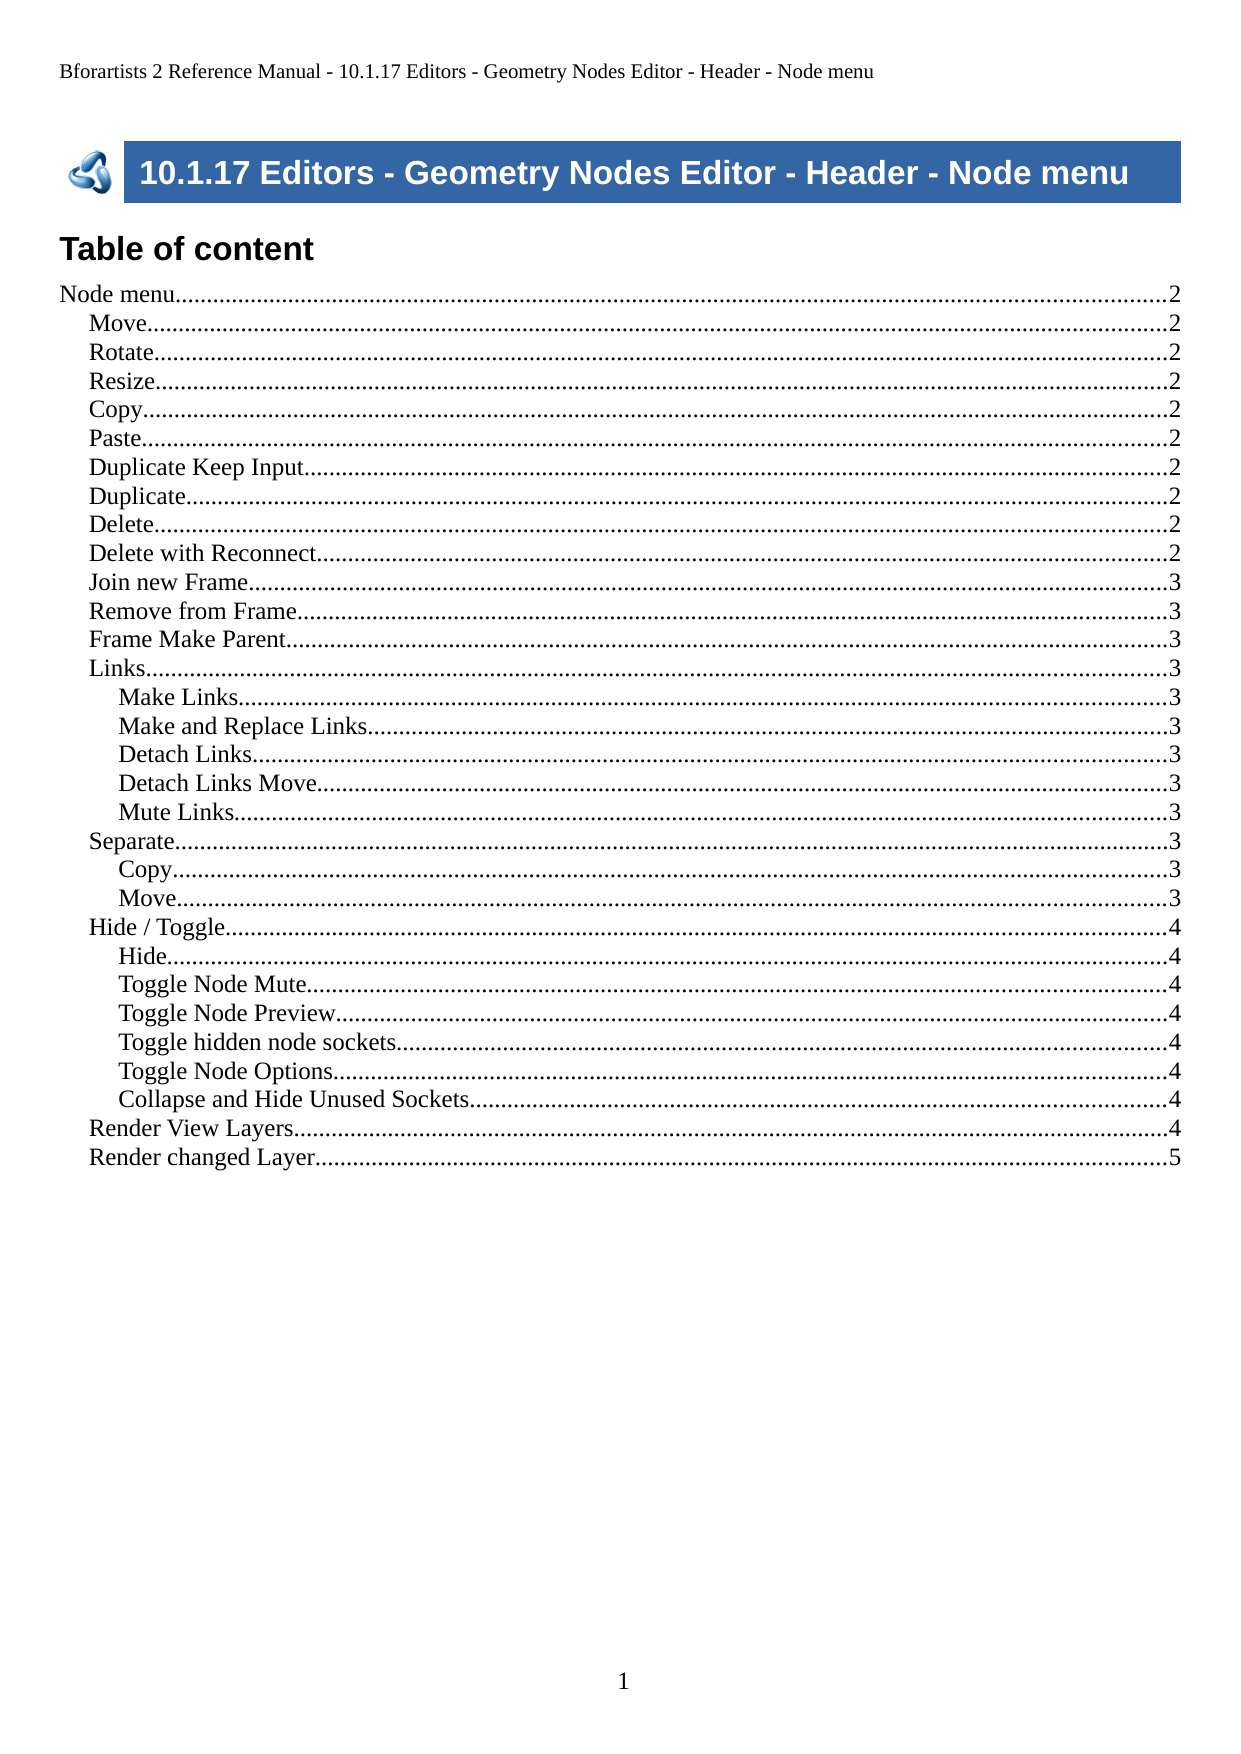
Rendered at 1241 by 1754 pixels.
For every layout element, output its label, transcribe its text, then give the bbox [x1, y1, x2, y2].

picture [65, 147, 114, 197]
text Paste 2 [88, 423, 1181, 452]
text Copy 3 [118, 854, 1181, 883]
text Hide / Toggle 4 [88, 912, 1181, 941]
text Toggle Node Options 4 [118, 1056, 1181, 1084]
table_header 10.1.17 Editors - Geometry Nodes Editor - Header - Node menu [124, 141, 1181, 203]
text Duplicate 2 [88, 481, 1181, 509]
text Render View Layers 4 [88, 1113, 1181, 1142]
subtitle Table of content [59, 228, 1181, 267]
text Make Links 3 [118, 682, 1181, 711]
text Frame Make Parent 3 [88, 624, 1181, 653]
text Make and Replace Links 3 [118, 711, 1181, 739]
text Toggle hidden node sockets 4 [118, 1027, 1181, 1056]
text Mute Links 3 [118, 797, 1181, 826]
text Copy 2 [88, 394, 1181, 423]
text Delete with Reconnect 2 [88, 538, 1181, 567]
text Remove from Frame 3 [88, 596, 1181, 624]
text Move 3 [118, 883, 1181, 912]
text Node menu 2 [59, 279, 1181, 308]
text Detach Links Move 3 [118, 768, 1181, 797]
text Join new Frame 3 [88, 567, 1181, 596]
text Toggle Node Preview 4 [118, 998, 1181, 1027]
text Toggle Node Mute 4 [118, 969, 1181, 998]
text Render changed Layer 5 [88, 1142, 1181, 1171]
text Detach Links 3 [118, 739, 1181, 768]
text Links 3 [88, 653, 1181, 682]
text Delete 2 [88, 509, 1181, 538]
text Separate 3 [88, 826, 1181, 854]
text Collapse and Hide Unused Sockets 4 [118, 1084, 1181, 1113]
text Move 2 [88, 308, 1181, 337]
text Resize 2 [88, 366, 1181, 394]
table_header [59, 141, 124, 203]
text Hide 4 [118, 941, 1181, 969]
text Duplicate Keep Input 2 [88, 452, 1181, 481]
text Rotate 2 [88, 337, 1181, 366]
